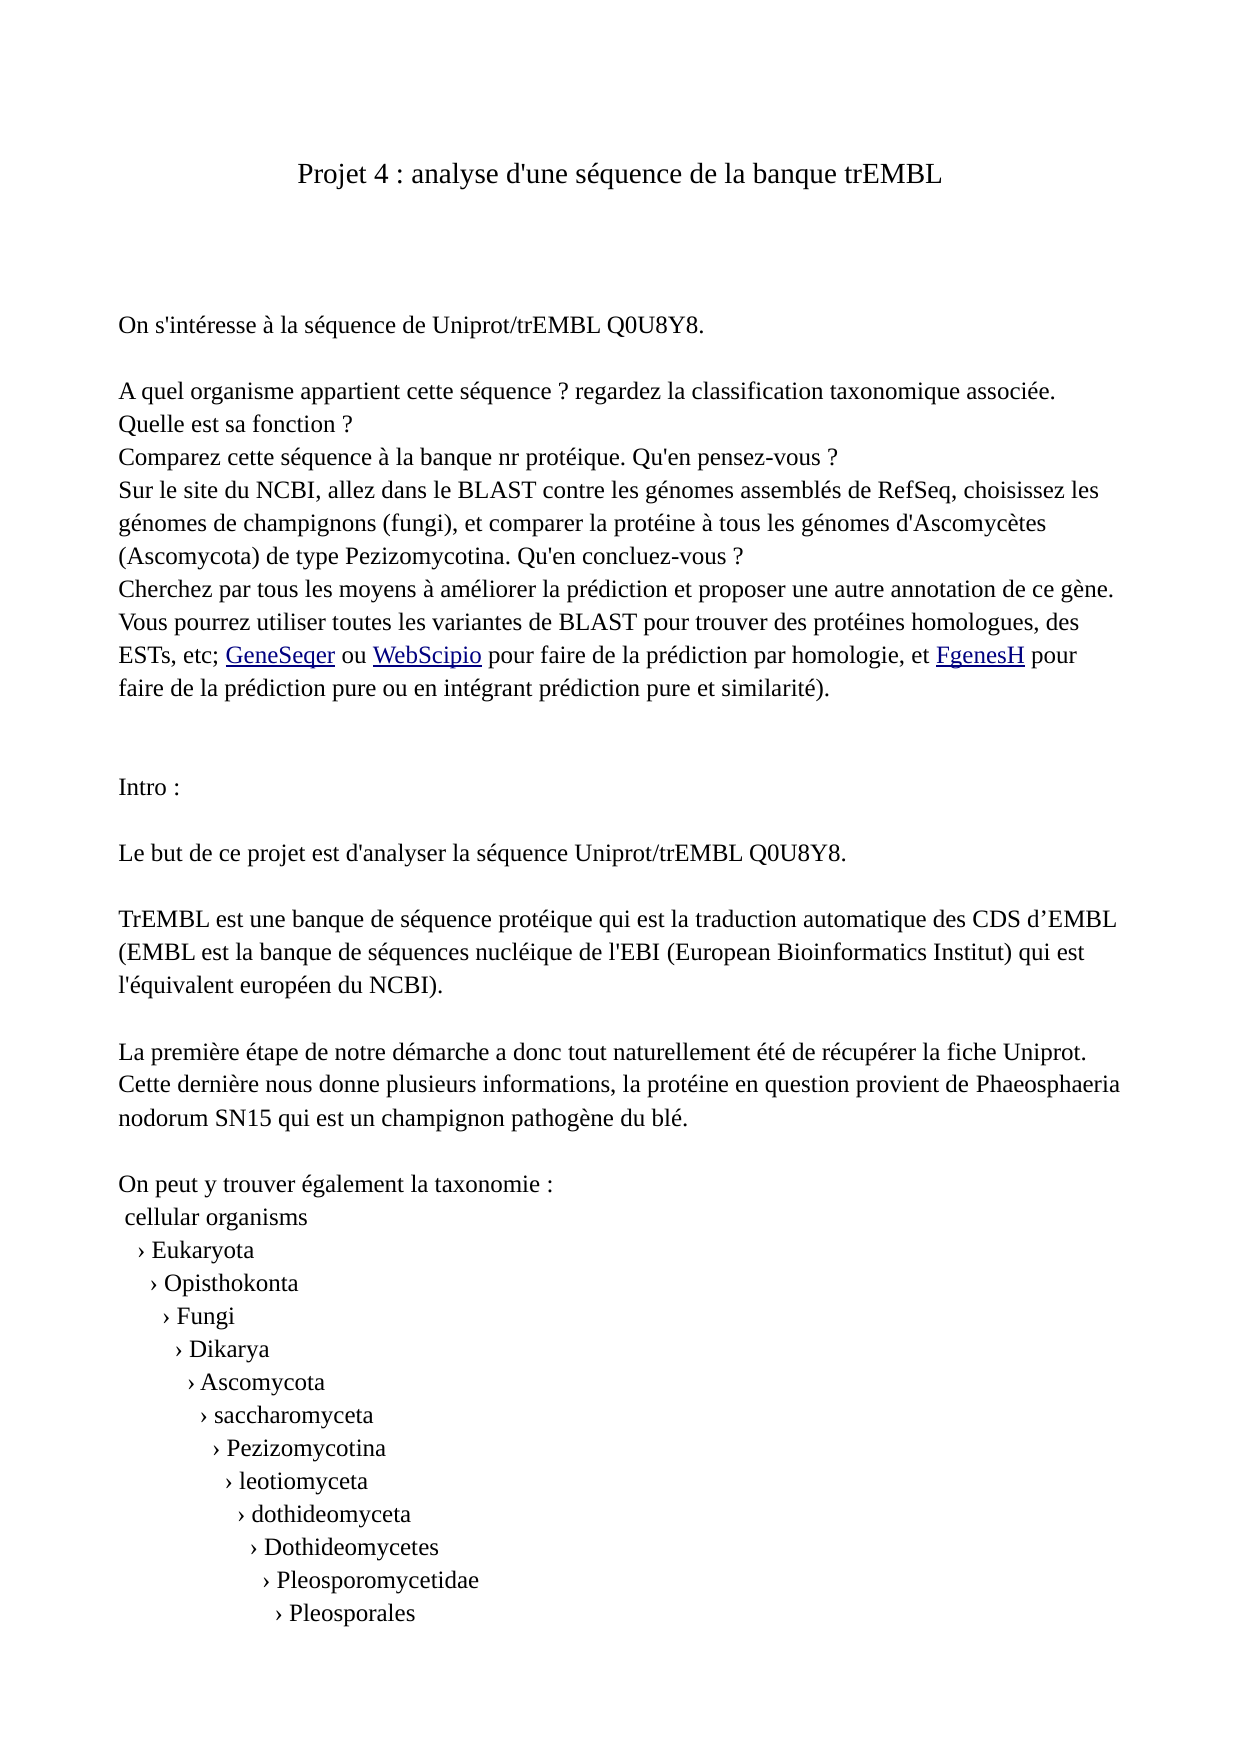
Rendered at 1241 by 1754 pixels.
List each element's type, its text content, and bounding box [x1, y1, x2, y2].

text On s'intéresse à la séquence de Uniprot/trEMBL Q0U8Y8. [118, 272, 1122, 339]
text Le but de ce projet est d'analyser la séquence Uniprot/trEMBL Q0U8Y8. [118, 838, 1122, 867]
text On peut y trouver également la taxonomie : [118, 1169, 1122, 1197]
text TrEMBL est une banque de séquence protéique qui est la traduction automatique des CDS d’EMBL (EMBL est la banque de séquences nucléique de l'EBI (European Bioinformatics Institut) qui est l'équivalent européen du NCBI). [118, 904, 1122, 999]
text Cette dernière nous donne plusieurs informations, la protéine en question provient de Phaeosphaeria nodorum SN15 qui est un champignon pathogène du blé. [118, 1069, 1122, 1131]
text A quel organisme appartient cette séquence ? regardez la classification taxonomique associée. Quelle est sa fonction ? Comparez cette séquence à la banque nr protéique. Qu'en pensez-vous ? Sur le site du NCBI, allez dans le BLAST contre les génomes assemblés de RefSeq, choisissez les génomes de champignons (fungi), et comparer la protéine à tous les génomes d'Ascomycètes (Ascomycota) de type Pezizomycotina. Qu'en concluez-vous ? Cherchez par tous les moyens à améliorer la prédiction et proposer une autre annotation de ce gène. Vous pourrez utiliser toutes les variantes de BLAST pour trouver des protéines homologues, des ESTs, etc; GeneSeqer ou WebScipio pour faire de la prédiction par homologie, et FgenesH pour faire de la prédiction pure ou en intégrant prédiction pure et similarité). [118, 343, 1122, 702]
text cellular organisms › Eukaryota › Opisthokonta › Fungi › Dikarya › Ascomycota › saccharomyceta › Pezizomycotina › leotiomyceta › dothideomyceta › Dothideomycetes › Pleosporomycetidae › Pleosporales [118, 1202, 1122, 1627]
text Intro : [118, 772, 1122, 801]
text La première étape de notre démarche a donc tout naturellement été de récupérer la fiche Uniprot. [118, 1037, 1122, 1065]
text Projet 4 : analyse d'une séquence de la banque trEMBL [118, 157, 1122, 190]
